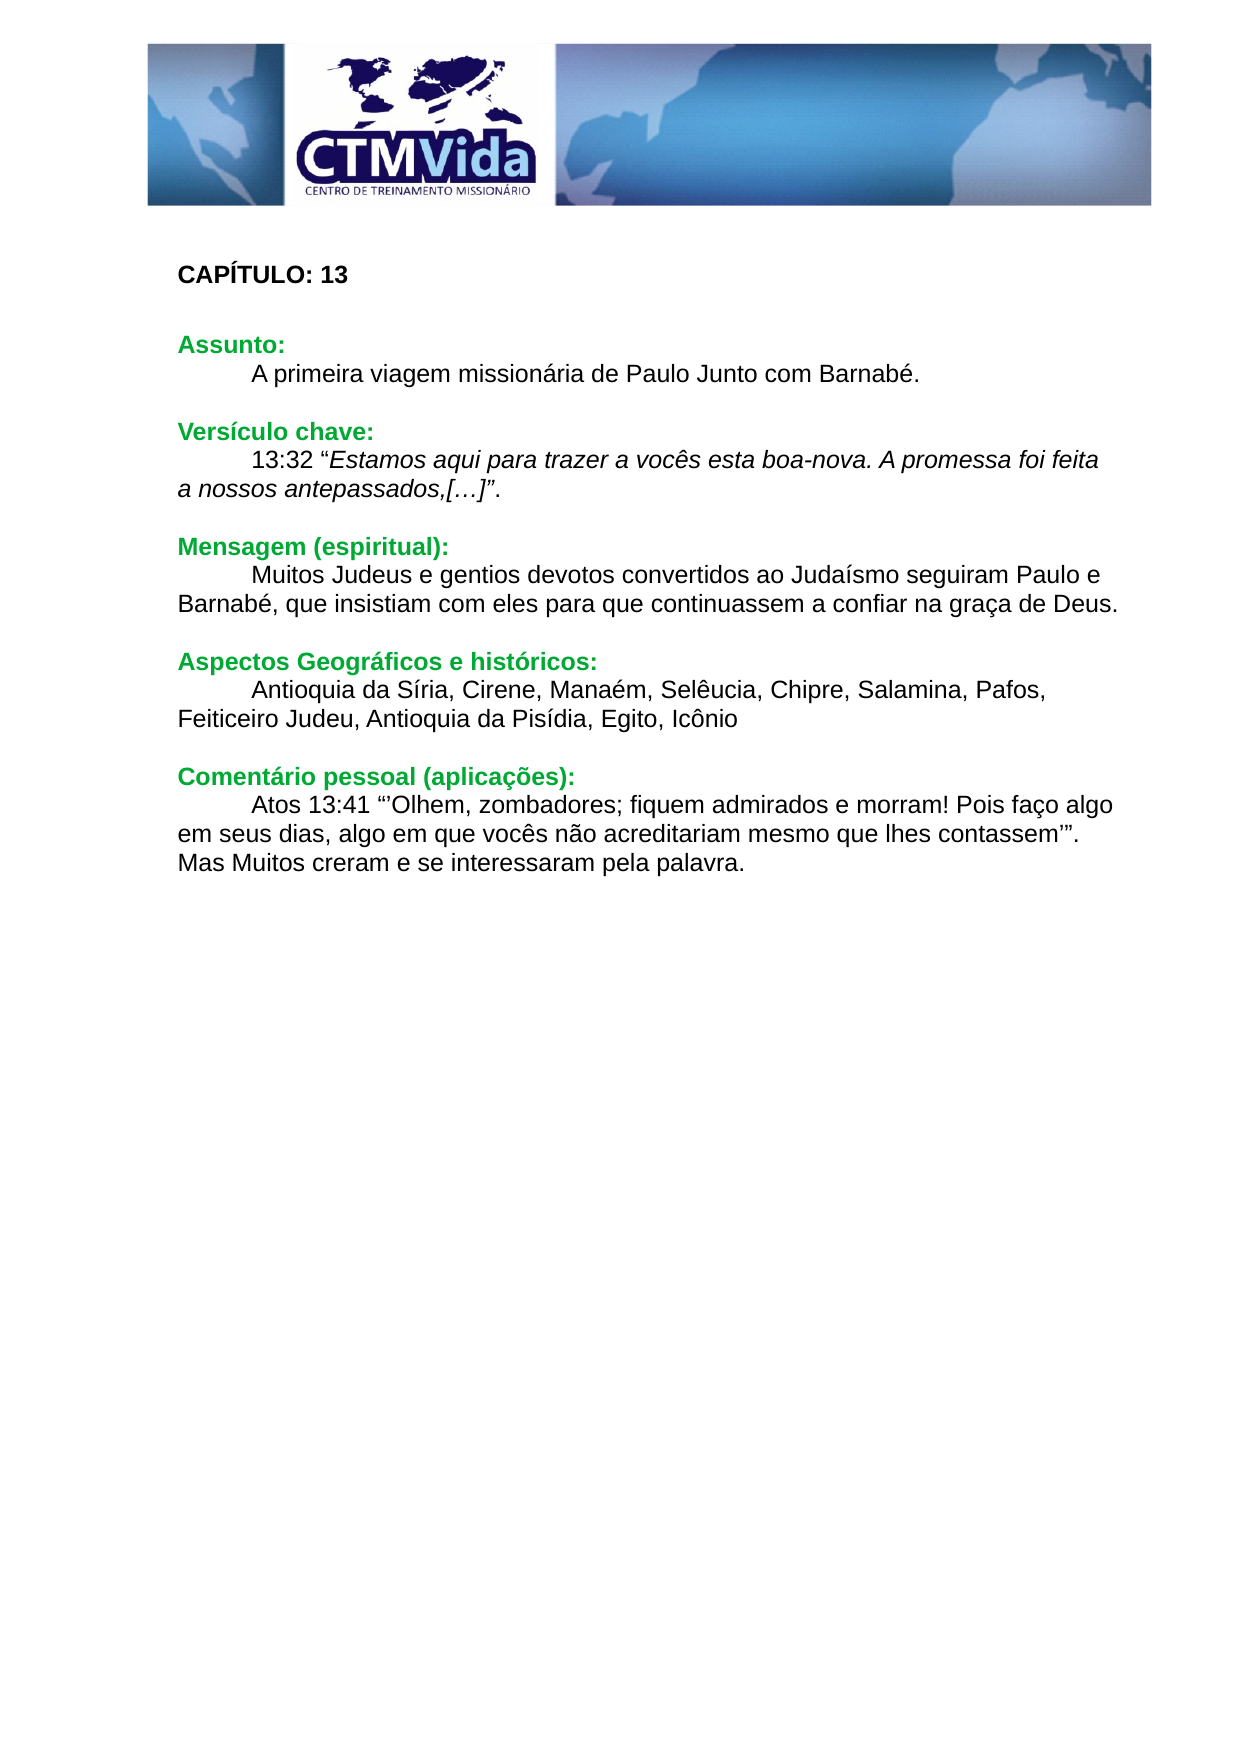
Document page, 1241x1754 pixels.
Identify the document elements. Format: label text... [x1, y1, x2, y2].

text Mensagem (espiritual): [177, 532, 1122, 560]
text A primeira viagem missionária de Paulo Junto com Barnabé. [177, 359, 1122, 388]
subtitle Capítulo: 13 [177, 260, 1122, 289]
text Assunto: [177, 330, 1122, 359]
text Versículo chave: [177, 417, 1122, 445]
text Antioquia da Síria, Cirene, Manaém, Selêucia, Chipre, Salamina, Pafos, Feiticeiro Judeu, Antioquia da Pisídia, Egito, Icônio [177, 675, 1122, 733]
text Atos 13:41 “’Olhem, zombadores; fiquem admirados e morram! Pois faço algo em seus dias, algo em que vocês não acreditariam mesmo que lhes contassem’”. Mas Muitos creram e se interessaram pela palavra. [177, 790, 1122, 877]
text Aspectos Geográficos e históricos: [177, 647, 1122, 675]
text Comentário pessoal (aplicações): [177, 762, 1122, 790]
text 13:32 “Estamos aqui para trazer a vocês esta boa-nova. A promessa foi feita a nossos antepassados,[…]”. [177, 445, 1122, 503]
picture [147, 43, 1152, 206]
text Muitos Judeus e gentios devotos convertidos ao Judaísmo seguiram Paulo e Barnabé, que insistiam com eles para que continuassem a confiar na graça de Deus. [177, 560, 1122, 618]
